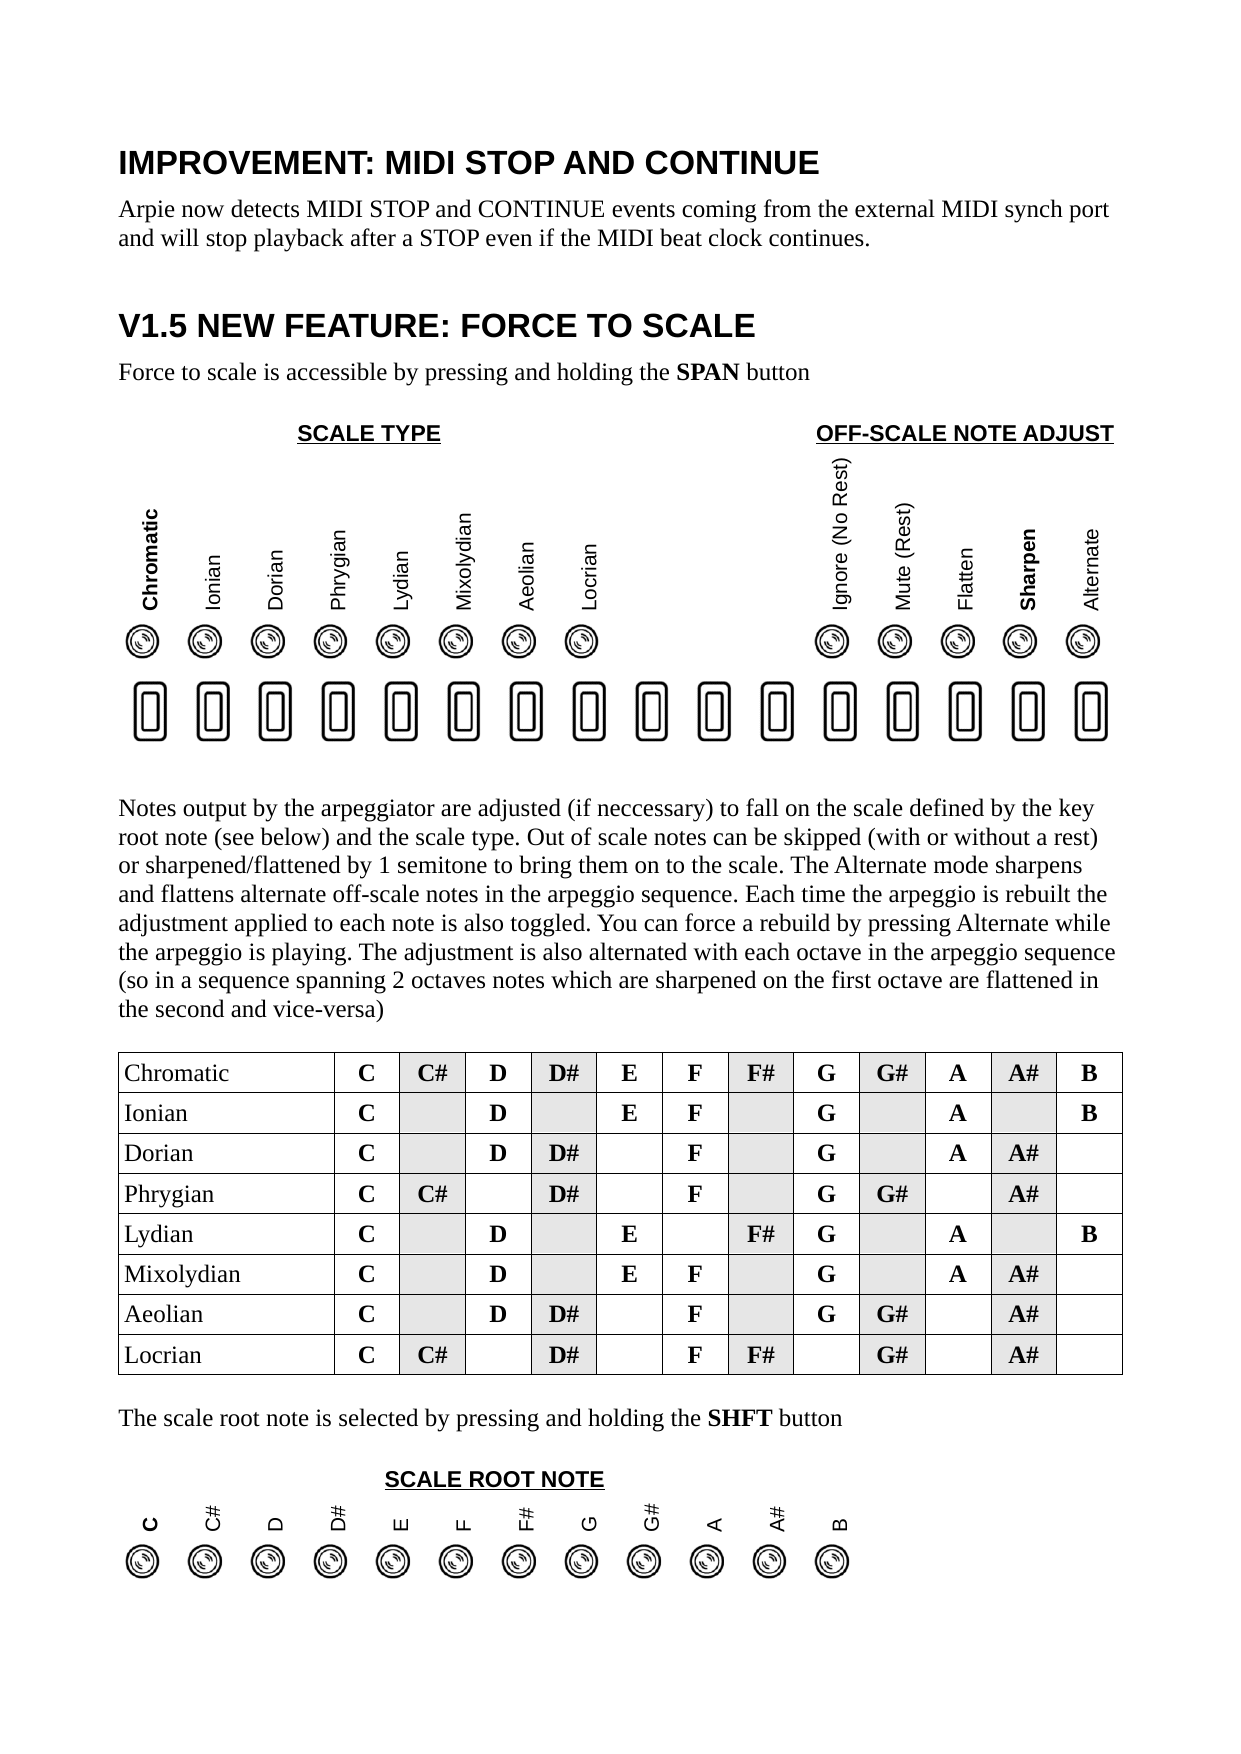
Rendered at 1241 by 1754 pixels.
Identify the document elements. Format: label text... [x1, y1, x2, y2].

table_header G# [860, 1053, 925, 1092]
picture [633, 681, 669, 742]
picture [813, 623, 850, 659]
table_cell [369, 681, 432, 764]
table_header F# [729, 1053, 793, 1092]
table_cell G [557, 1499, 620, 1538]
picture [194, 681, 230, 742]
table_cell D# [306, 1499, 369, 1538]
table_cell Sharpen [996, 452, 1059, 617]
table_cell [1059, 1499, 1122, 1538]
table_cell F [432, 1499, 494, 1538]
table_cell [620, 618, 682, 681]
picture [382, 681, 419, 742]
table_cell [871, 681, 933, 764]
table_cell [1057, 1174, 1122, 1213]
picture [437, 1543, 474, 1579]
table_cell [683, 681, 745, 764]
text Force to scale is accessible by pressing and holding the SPAN button [118, 357, 1122, 385]
table_cell [860, 1255, 925, 1294]
picture [884, 681, 920, 742]
table_cell [400, 1295, 465, 1334]
table_header B [1057, 1053, 1122, 1092]
table_cell D# [532, 1134, 596, 1173]
table_cell [597, 1295, 662, 1334]
table_header [1059, 1461, 1122, 1498]
table_cell A# [745, 1499, 808, 1538]
table_header G [794, 1053, 859, 1092]
table_cell G [794, 1214, 859, 1253]
table_cell [432, 681, 494, 764]
picture [946, 681, 983, 742]
table_cell [400, 1134, 465, 1173]
table_cell [532, 1214, 596, 1253]
picture [445, 681, 481, 742]
table_cell [620, 681, 682, 764]
table_cell [996, 681, 1059, 764]
table_cell D# [532, 1335, 596, 1374]
picture [437, 623, 474, 659]
table_header E [597, 1053, 662, 1092]
picture [257, 681, 293, 742]
table_cell [745, 1538, 808, 1601]
subtitle V1.5 NEW FEATURE: FORCE TO SCALE [118, 306, 1122, 344]
table_header [683, 414, 745, 452]
picture [563, 623, 599, 659]
table_cell [466, 1335, 531, 1374]
table_cell F [663, 1255, 728, 1294]
table_cell [729, 1174, 793, 1213]
table_cell C [335, 1214, 399, 1253]
table_header SCALE ROOT NOTE [118, 1461, 871, 1498]
table_cell A [926, 1134, 991, 1173]
table_cell [244, 681, 306, 764]
table_cell [306, 1538, 369, 1601]
table_cell [620, 452, 682, 617]
table_cell D [466, 1295, 531, 1334]
table_cell Lydian [119, 1214, 334, 1253]
picture [312, 623, 348, 659]
table_cell Ionian [181, 452, 243, 617]
picture [124, 623, 160, 659]
table_cell [794, 1335, 859, 1374]
table_cell D [466, 1255, 531, 1294]
picture [500, 623, 537, 659]
picture [876, 623, 913, 659]
table_cell [729, 1255, 793, 1294]
picture [186, 1543, 223, 1579]
table_header [871, 1461, 933, 1498]
table_header A# [992, 1053, 1056, 1092]
table_header D# [532, 1053, 596, 1092]
table_cell A# [992, 1255, 1056, 1294]
table_header C# [400, 1053, 465, 1092]
table_cell [400, 1255, 465, 1294]
table_cell Lydian [369, 452, 432, 617]
table_cell [860, 1214, 925, 1253]
table_cell Mixolydian [432, 452, 494, 617]
table_cell F# [729, 1214, 793, 1253]
table_cell [400, 1093, 465, 1132]
table_cell A# [992, 1335, 1056, 1374]
table_cell [871, 618, 933, 681]
table_cell [532, 1255, 596, 1294]
picture [1002, 623, 1038, 659]
table_cell [244, 1538, 306, 1601]
picture [688, 1543, 724, 1579]
table_cell [808, 1538, 871, 1601]
table_cell [871, 1499, 933, 1538]
table_header OFF-SCALE NOTE ADJUST [808, 414, 1122, 452]
table_cell [118, 1538, 181, 1601]
table_cell E [597, 1255, 662, 1294]
table_cell [926, 1335, 991, 1374]
table_cell F [663, 1134, 728, 1173]
table_header [996, 1461, 1059, 1498]
table_cell [369, 1538, 432, 1601]
table_cell [729, 1093, 793, 1132]
table_cell [432, 618, 494, 681]
table_cell C# [400, 1335, 465, 1374]
table_header [745, 414, 808, 452]
table_cell [860, 1134, 925, 1173]
table_cell [181, 1538, 243, 1601]
table_cell [306, 681, 369, 764]
picture [374, 623, 411, 659]
table_cell A [926, 1214, 991, 1253]
table_cell A# [992, 1174, 1056, 1213]
picture [1009, 681, 1046, 742]
table_cell [532, 1093, 596, 1132]
table_cell [1057, 1134, 1122, 1173]
table_cell [933, 1499, 996, 1538]
table_cell B [1057, 1214, 1122, 1253]
table_cell [597, 1134, 662, 1173]
text Notes output by the arpeggiator are adjusted (if neccessary) to fall on the scale defined by the key root note (see below) and the scale type. Out of scale notes can be skipped (with or without a rest) or sharpened/flattened by 1 semitone to bring them on to the scale. The Alternate mode sharpens and flattens alternate off-scale notes in the arpeggio sequence. Each time the arpeggio is rebuilt the adjustment applied to each note is also toggled. You can force a rebuild by pressing Alternate while the arpeggio is playing. The adjustment is also alternated with each octave in the arpeggio sequence (so in a sequence spanning 2 octaves notes which are sharpened on the first octave are flattened in the second and vice-versa) [118, 793, 1122, 1023]
table_cell [683, 1538, 745, 1601]
table_cell [369, 618, 432, 681]
table_cell [871, 1538, 933, 1601]
table_cell G [794, 1295, 859, 1334]
picture [186, 623, 223, 659]
table_header [933, 1461, 996, 1498]
picture [758, 681, 795, 742]
table_cell F [663, 1174, 728, 1213]
table_cell Ionian [119, 1093, 334, 1132]
table_cell [934, 618, 996, 681]
table_cell [1059, 1538, 1122, 1601]
table_cell E [597, 1093, 662, 1132]
table_cell C [335, 1174, 399, 1213]
table_cell C [335, 1295, 399, 1334]
table_cell [557, 1538, 620, 1601]
table_cell [926, 1295, 991, 1334]
table_cell E [597, 1214, 662, 1253]
table_cell F [663, 1335, 728, 1374]
table_header Chromatic [119, 1053, 334, 1092]
table_cell Aeolian [119, 1295, 334, 1334]
table_cell [1057, 1295, 1122, 1334]
picture [696, 681, 732, 742]
table_cell [494, 681, 557, 764]
picture [939, 623, 975, 659]
table_cell Dorian [244, 452, 306, 617]
table_cell [118, 681, 181, 764]
table_cell C [335, 1134, 399, 1173]
table_cell A [683, 1499, 745, 1538]
table_cell [745, 681, 808, 764]
table_cell Alternate [1059, 452, 1122, 617]
picture [625, 1543, 662, 1579]
table_cell [1057, 1335, 1122, 1374]
table_cell [118, 618, 181, 681]
table_cell G [794, 1093, 859, 1132]
table_cell C# [181, 1499, 243, 1538]
table_cell [992, 1214, 1056, 1253]
table_cell [557, 681, 620, 764]
table_cell [996, 1499, 1059, 1538]
table_cell [683, 452, 745, 617]
table_cell [1059, 681, 1122, 764]
table_header F [663, 1053, 728, 1092]
table_cell C# [400, 1174, 465, 1213]
picture [131, 681, 168, 742]
table_cell Mute (Rest) [871, 452, 933, 617]
table_cell G [794, 1255, 859, 1294]
picture [507, 681, 544, 742]
table_cell [996, 1538, 1059, 1601]
table_cell [306, 618, 369, 681]
table_cell [729, 1295, 793, 1334]
table_cell B [808, 1499, 871, 1538]
table_cell [683, 618, 745, 681]
table_cell D [466, 1134, 531, 1173]
picture [500, 1543, 537, 1579]
picture [319, 681, 356, 742]
table_cell Phrygian [306, 452, 369, 617]
table_cell Chromatic [118, 452, 181, 617]
table_cell [729, 1134, 793, 1173]
table_cell Dorian [119, 1134, 334, 1173]
table_cell G# [860, 1174, 925, 1213]
table_cell [400, 1214, 465, 1253]
picture [821, 681, 858, 742]
table_cell [181, 618, 243, 681]
table_cell G# [620, 1499, 682, 1538]
table_cell E [369, 1499, 432, 1538]
picture [374, 1543, 411, 1579]
table_cell [996, 618, 1059, 681]
table_cell C [335, 1093, 399, 1132]
table_cell A [926, 1093, 991, 1132]
table_cell G# [860, 1335, 925, 1374]
table_cell C [335, 1255, 399, 1294]
table_cell [494, 618, 557, 681]
table_header A [926, 1053, 991, 1092]
table_cell D [466, 1214, 531, 1253]
table_cell F [663, 1093, 728, 1132]
table_header D [466, 1053, 531, 1092]
table_cell C [118, 1499, 181, 1538]
table_cell [1057, 1255, 1122, 1294]
table_cell [494, 1538, 557, 1601]
table_cell D [466, 1093, 531, 1132]
table_cell F [663, 1295, 728, 1334]
picture [751, 1543, 787, 1579]
table_cell [244, 618, 306, 681]
table_cell F# [494, 1499, 557, 1538]
table_cell D# [532, 1295, 596, 1334]
table_cell Locrian [119, 1335, 334, 1374]
text Arpie now detects MIDI STOP and CONTINUE events coming from the external MIDI synch port and will stop playback after a STOP even if the MIDI beat clock continues. [118, 194, 1122, 252]
table_cell A# [992, 1134, 1056, 1173]
table_cell Mixolydian [119, 1255, 334, 1294]
picture [249, 623, 286, 659]
picture [249, 1543, 286, 1579]
table_cell F# [729, 1335, 793, 1374]
table_cell Phrygian [119, 1174, 334, 1213]
table_cell G# [860, 1295, 925, 1334]
picture [1064, 623, 1101, 659]
table_cell C [335, 1335, 399, 1374]
table_cell A# [992, 1295, 1056, 1334]
table_cell [557, 618, 620, 681]
table_cell [926, 1174, 991, 1213]
table_cell [860, 1093, 925, 1132]
table_header [620, 414, 682, 452]
table_cell G [794, 1134, 859, 1173]
table_cell [597, 1174, 662, 1213]
table_cell A [926, 1255, 991, 1294]
table_cell [466, 1174, 531, 1213]
table_cell [597, 1335, 662, 1374]
table_cell [745, 452, 808, 617]
table_cell [663, 1214, 728, 1253]
table_cell [181, 681, 243, 764]
table_cell Ignore (No Rest) [808, 452, 871, 617]
table_cell [620, 1538, 682, 1601]
table_cell [934, 681, 996, 764]
table_cell D# [532, 1174, 596, 1213]
table_cell [933, 1538, 996, 1601]
table_cell [432, 1538, 494, 1601]
picture [563, 1543, 599, 1579]
table_header C [335, 1053, 399, 1092]
table_cell [745, 618, 808, 681]
picture [124, 1543, 160, 1579]
picture [1072, 681, 1109, 742]
table_cell [992, 1093, 1056, 1132]
table_cell D [244, 1499, 306, 1538]
text The scale root note is selected by pressing and holding the SHFT button [118, 1403, 1122, 1432]
table_header SCALE TYPE [118, 414, 620, 452]
picture [312, 1543, 348, 1579]
table_cell B [1057, 1093, 1122, 1132]
table_cell [808, 618, 871, 681]
table_cell [808, 681, 871, 764]
table_cell Aeolian [494, 452, 557, 617]
picture [570, 681, 607, 742]
subtitle IMPROVEMENT: MIDI STOP AND CONTINUE [118, 143, 1122, 182]
table_cell G [794, 1174, 859, 1213]
table_cell Locrian [557, 452, 620, 617]
table_cell [1059, 618, 1122, 681]
picture [813, 1543, 850, 1579]
table_cell Flatten [934, 452, 996, 617]
